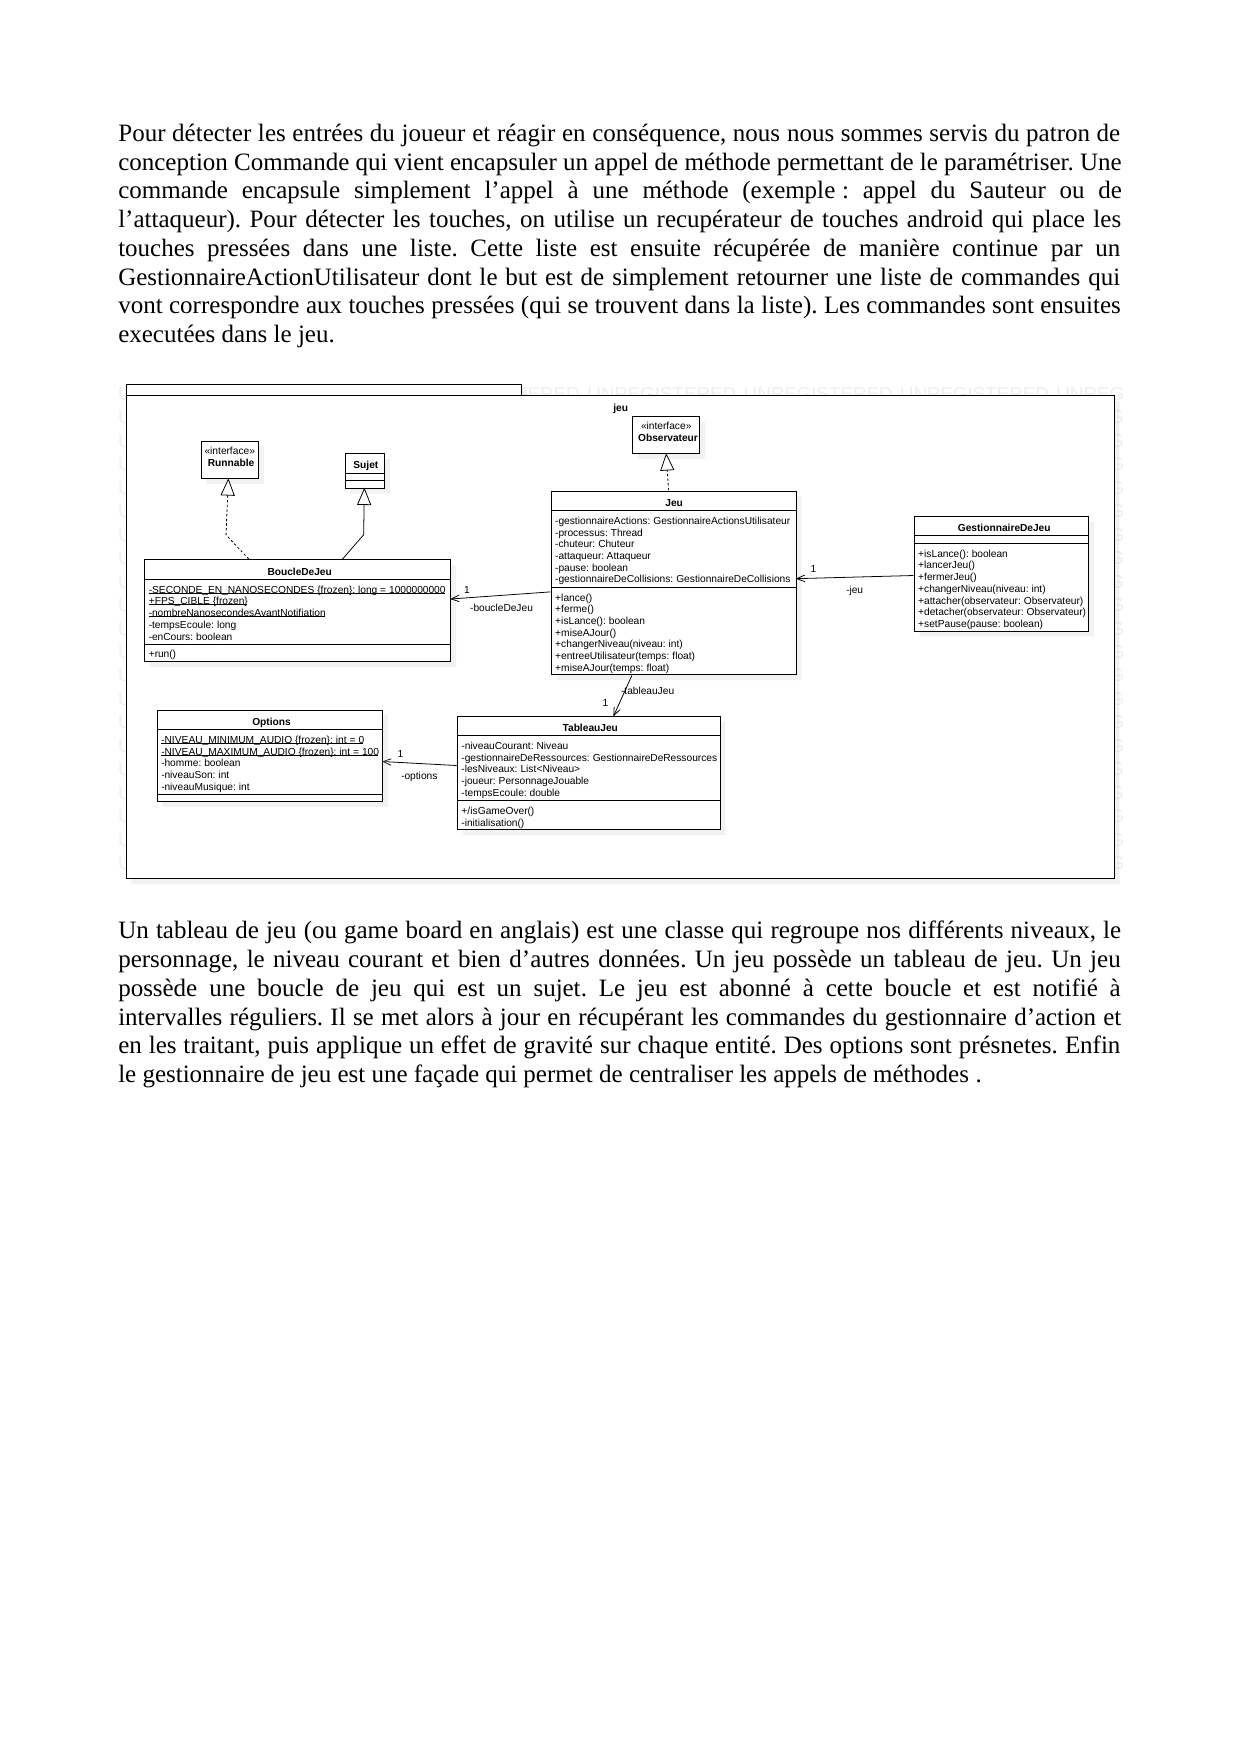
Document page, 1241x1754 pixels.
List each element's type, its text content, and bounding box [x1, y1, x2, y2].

text Pour détecter les entrées du joueur et réagir en conséquence, nous nous sommes servis du patron de conception Commande qui vient encapsuler un appel de méthode permettant de le paramétriser. Une commande encapsule simplement l’appel à une méthode (exemple : appel du Sauteur ou de l’attaqueur). Pour détecter les touches, on utilise un recupérateur de touches android qui place les touches pressées dans une liste. Cette liste est ensuite récupérée de manière continue par un GestionnaireActionUtilisateur dont le but est de simplement retourner une liste de commandes qui vont correspondre aux touches pressées (qui se trouvent dans la liste). Les commandes sont ensuites executées dans le jeu. [118, 118, 1122, 348]
text Un tableau de jeu (ou game board en anglais) est une classe qui regroupe nos différents niveaux, le personnage, le niveau courant et bien d’autres données. Un jeu possède un tableau de jeu. Un jeu possède une boucle de jeu qui est un sujet. Le jeu est abonné à cette boucle et est notifié à intervalles réguliers. Il se met alors à jour en récupérant les commandes du gestionnaire d’action et en les traitant, puis applique un effet de gravité sur chaque entité. Des options sont présnetes. Enfin le gestionnaire de jeu est une façade qui permet de centraliser les appels de méthodes . [118, 915, 1122, 1088]
